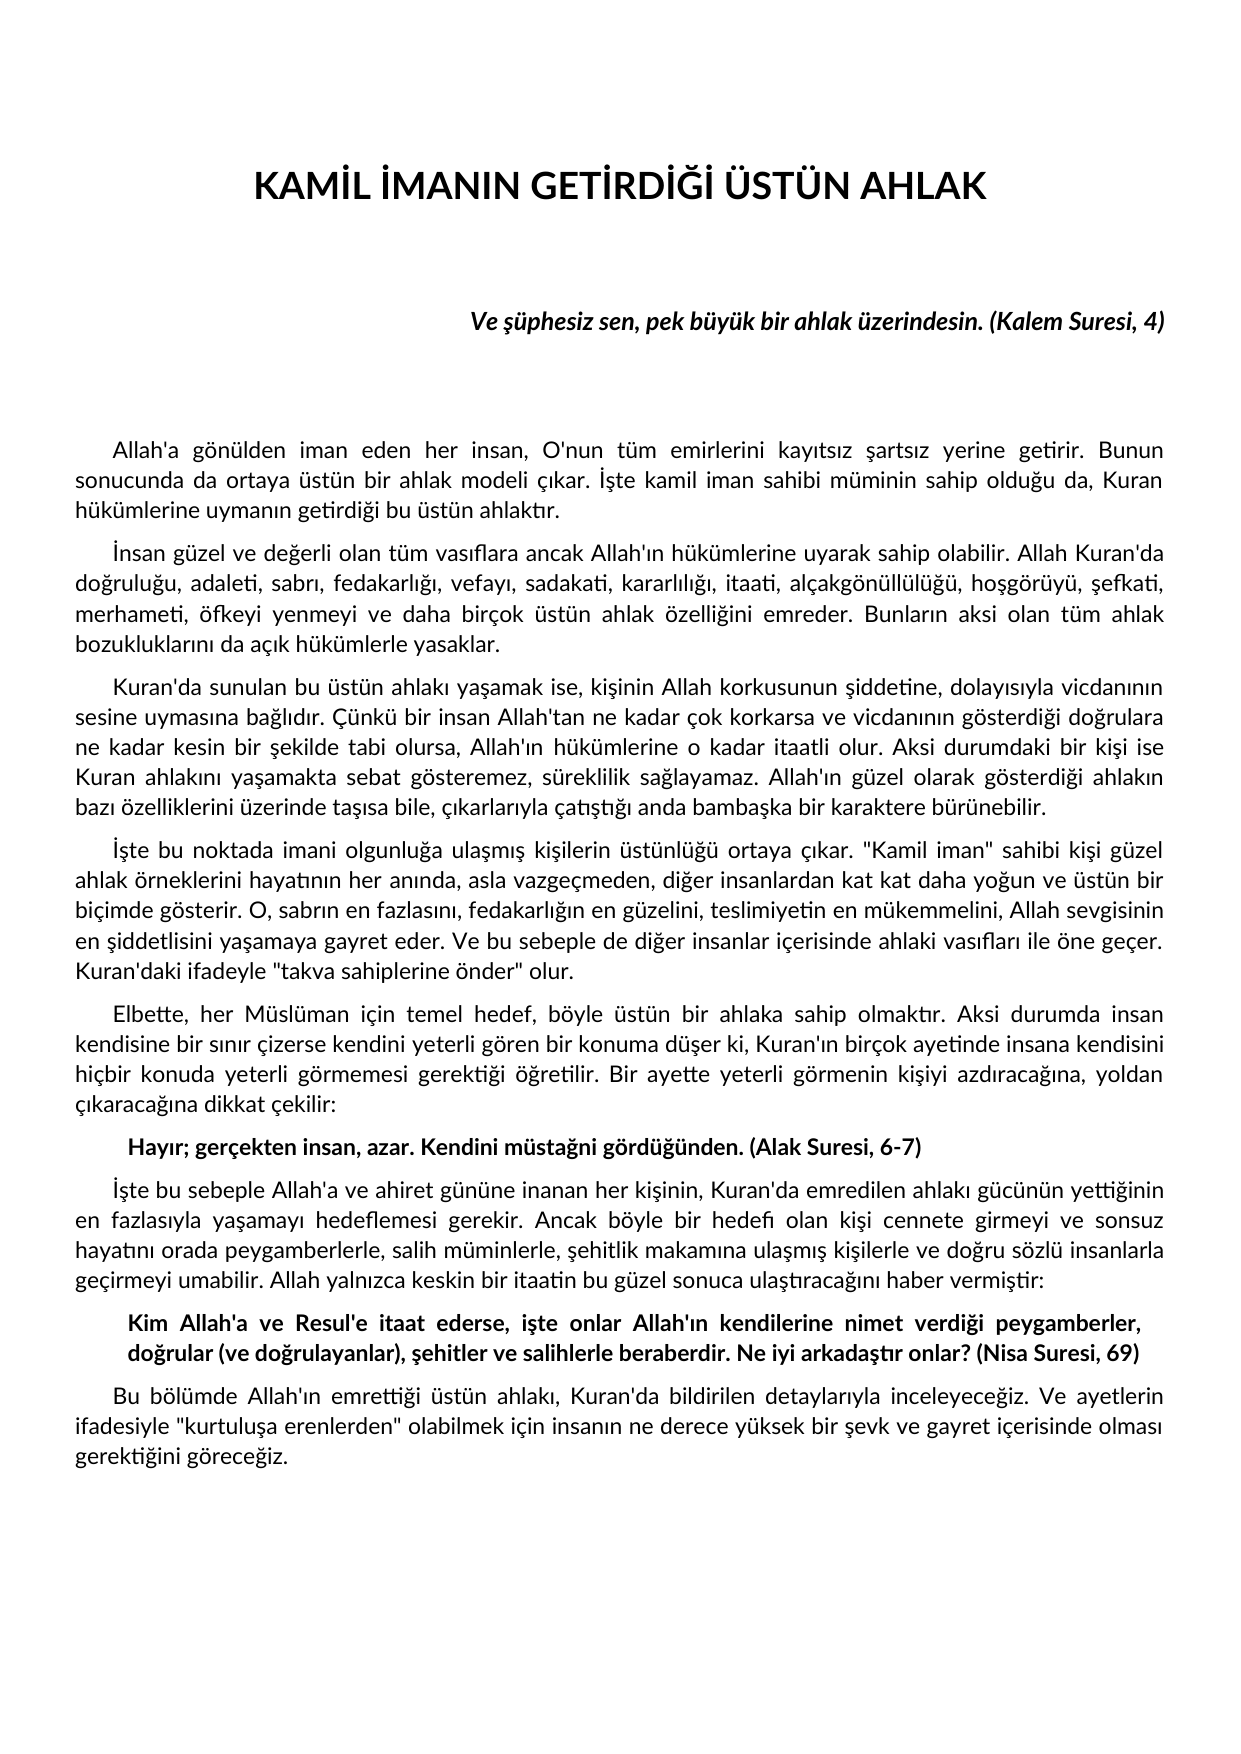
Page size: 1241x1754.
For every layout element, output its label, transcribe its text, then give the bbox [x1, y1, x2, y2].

text İnsan güzel ve değerli olan tüm vasıflara ancak Allah'ın hükümlerine uyarak sahip olabilir. Allah Kuran'da doğruluğu, adaleti, sabrı, fedakarlığı, vefayı, sadakati, kararlılığı, itaati, alçakgönüllülüğü, hoşgörüyü, şefkati, merhameti, öfkeyi yenmeyi ve daha birçok üstün ahlak özelliğini emreder. Bunların aksi olan tüm ahlak bozukluklarını da açık hükümlerle yasaklar. [75, 539, 1165, 657]
text Kuran'da sunulan bu üstün ahlakı yaşamak ise, kişinin Allah korkusunun şiddetine, dolayısıyla vicdanının sesine uymasına bağlıdır. Çünkü bir insan Allah'tan ne kadar çok korkarsa ve vicdanının gösterdiği doğrulara ne kadar kesin bir şekilde tabi olursa, Allah'ın hükümlerine o kadar itaatli olur. Aksi durumdaki bir kişi ise Kuran ahlakını yaşamakta sebat gösteremez, süreklilik sağlayamaz. Allah'ın güzel olarak gösterdiği ahlakın bazı özelliklerini üzerinde taşısa bile, çıkarlarıyla çatıştığı anda bambaşka bir karaktere bürünebilir. [75, 672, 1165, 821]
text Bu bölümde Allah'ın emrettiği üstün ahlakı, Kuran'da bildirilen detaylarıyla inceleyeceğiz. Ve ayetlerin ifadesiyle "kurtuluşa erenlerden" olabilmek için insanın ne derece yüksek bir şevk ve gayret içerisinde olması gerektiğini göreceğiz. [75, 1382, 1165, 1469]
text Allah'a gönülden iman eden her insan, O'nun tüm emirlerini kayıtsız şartsız yerine getirir. Bunun sonucunda da ortaya üstün bir ahlak modeli çıkar. İşte kamil iman sahibi müminin sahip olduğu da, Kuran hükümlerine uymanın getirdiği bu üstün ahlaktır. [75, 436, 1165, 524]
text Elbette, her Müslüman için temel hedef, böyle üstün bir ahlaka sahip olmaktır. Aksi durumda insan kendisine bir sınır çizerse kendini yeterli gören bir konuma düşer ki, Kuran'ın birçok ayetinde insana kendisini hiçbir konuda yeterli görmemesi gerektiği öğretilir. Bir ayette yeterli görmenin kişiyi azdıracağına, yoldan çıkaracağına dikkat çekilir: [75, 999, 1165, 1117]
text Kim Allah'a ve Resul'e itaat ederse, işte onlar Allah'ın kendilerine nimet verdiği peygamberler, doğrular (ve doğrulayanlar), şehitler ve salihlerle beraberdir. Ne iyi arkadaştır onlar? (Nisa Suresi, 69) [127, 1309, 1143, 1366]
subtitle KAMİL İMANIN GETİRDİĞİ ÜSTÜN AHLAK [75, 162, 1165, 207]
text Hayır; gerçekten insan, azar. Kendini müstağni gördüğünden. (Alak Suresi, 6-7) [127, 1133, 1143, 1160]
text İşte bu sebeple Allah'a ve ahiret gününe inanan her kişinin, Kuran'da emredilen ahlakı gücünün yettiğinin en fazlasıyla yaşamayı hedeflemesi gerekir. Ancak böyle bir hedefi olan kişi cennete girmeyi ve sonsuz hayatını orada peygamberlerle, salih müminlerle, şehitlik makamına ulaşmış kişilerle ve doğru sözlü insanlarla geçirmeyi umabilir. Allah yalnızca keskin bir itaatin bu güzel sonuca ulaştıracağını haber vermiştir: [75, 1175, 1165, 1293]
text Ve şüphesiz sen, pek büyük bir ahlak üzerindesin. (Kalem Suresi, 4) [75, 305, 1165, 335]
text İşte bu noktada imani olgunluğa ulaşmış kişilerin üstünlüğü ortaya çıkar. "Kamil iman" sahibi kişi güzel ahlak örneklerini hayatının her anında, asla vazgeçmeden, diğer insanlardan kat kat daha yoğun ve üstün bir biçimde gösterir. O, sabrın en fazlasını, fedakarlığın en güzelini, teslimiyetin en mükemmelini, Allah sevgisinin en şiddetlisini yaşamaya gayret eder. Ve bu sebeple de diğer insanlar içerisinde ahlaki vasıfları ile öne geçer. Kuran'daki ifadeyle "takva sahiplerine önder" olur. [75, 836, 1165, 984]
